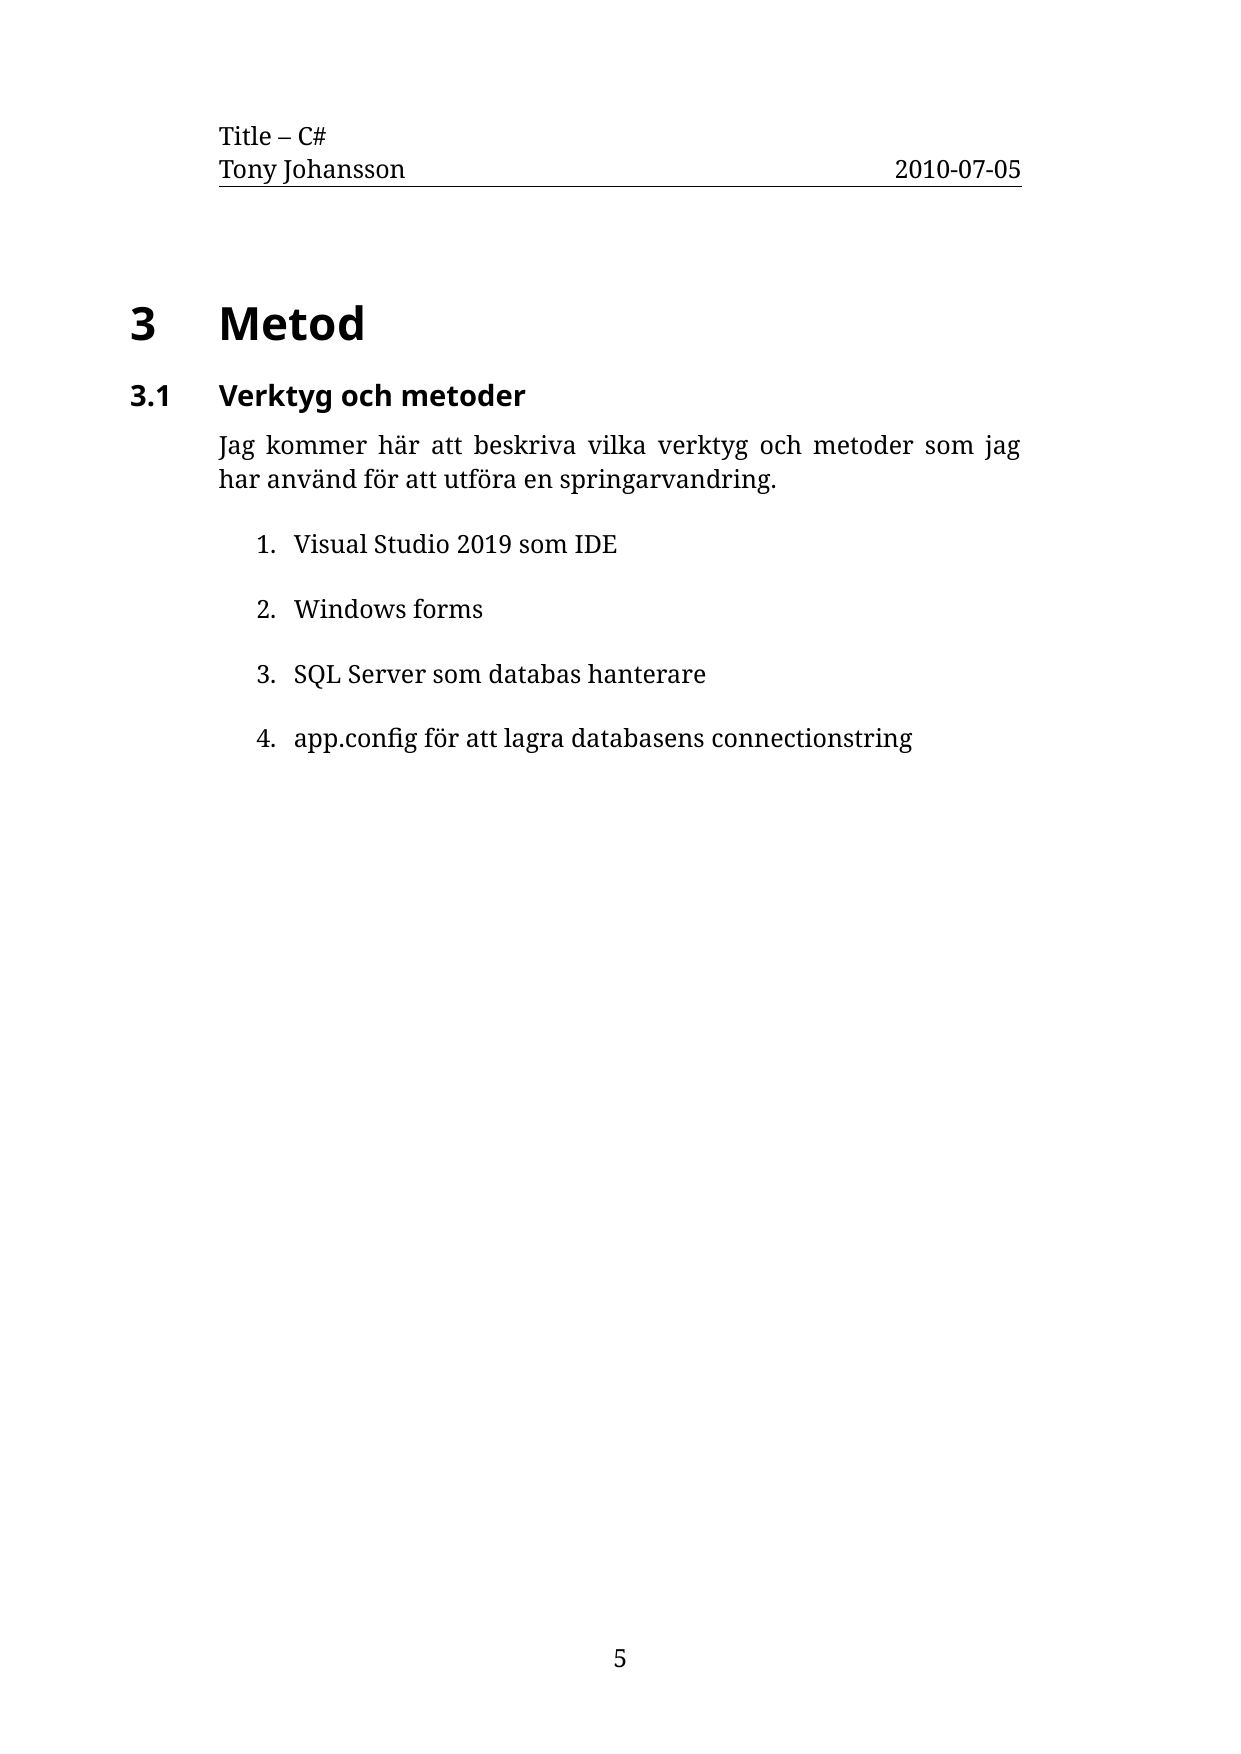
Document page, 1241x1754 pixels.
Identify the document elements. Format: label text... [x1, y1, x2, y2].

list SQL Server som databas hanterare [256, 656, 1022, 690]
subtitle Verktyg och metoder [130, 375, 1022, 415]
list app.config för att lagra databasens connectionstring [256, 721, 1022, 755]
list Windows forms [256, 592, 1022, 626]
text Jag kommer här att beskriva vilka verktyg och metoder som jag har använd för att utföra en springarvandring. [218, 428, 1022, 496]
subtitle Metod [130, 291, 1022, 353]
list Visual Studio 2019 som IDE [256, 527, 1022, 561]
